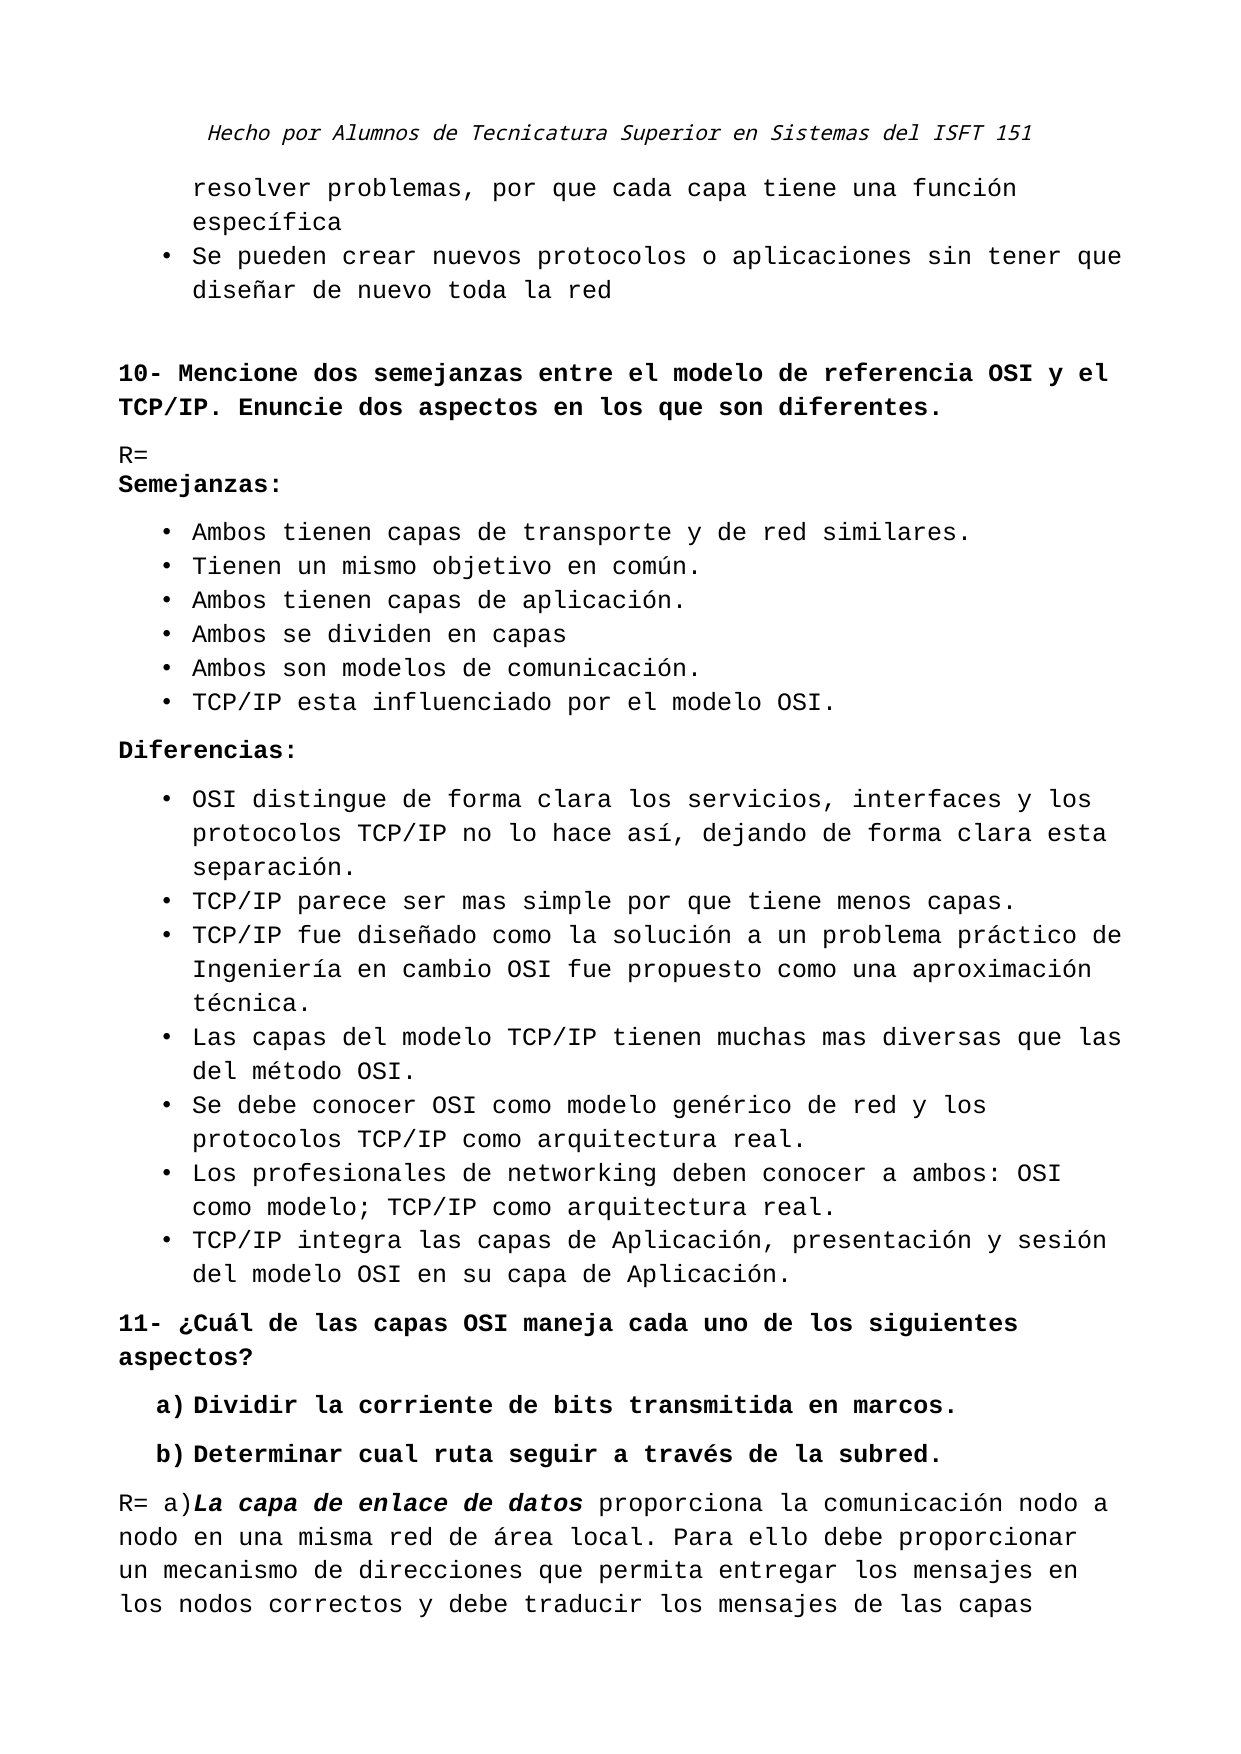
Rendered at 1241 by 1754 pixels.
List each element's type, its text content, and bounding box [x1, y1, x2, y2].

text R= a)La capa de enlace de datos proporciona la comunicación nodo a nodo en una misma red de área local. Para ello debe proporcionar un mecanismo de direcciones que permita entregar los mensajes en los nodos correctos y debe traducir los mensajes de las capas [118, 1490, 1122, 1620]
text R= [118, 443, 1122, 471]
list Se debe conocer OSI como modelo genérico de red y los protocolos TCP/IP como arquitectura real. [162, 1092, 1122, 1154]
list Dividir la corriente de bits transmitida en marcos. [156, 1393, 1122, 1421]
text Diferencias: [118, 738, 1122, 766]
list OSI distingue de forma clara los servicios, interfaces y los protocolos TCP/IP no lo hace así, dejando de forma clara esta separación. [162, 787, 1122, 883]
list Las capas del modelo TCP/IP tienen muchas mas diversas que las del método OSI. [162, 1024, 1122, 1087]
list Determinar cual ruta seguir a través de la subred. [156, 1442, 1122, 1470]
list TCP/IP integra las capas de Aplicación, presentación y sesión del modelo OSI en su capa de Aplicación. [162, 1228, 1122, 1290]
list TCP/IP esta influenciado por el modelo OSI. [162, 689, 1122, 718]
text 10- Mencione dos semejanzas entre el modelo de referencia OSI y el TCP/IP. Enuncie dos aspectos en los que son diferentes. [118, 326, 1122, 423]
list Los profesionales de networking deben conocer a ambos: OSI como modelo; TCP/IP como arquitectura real. [162, 1160, 1122, 1222]
list resolver problemas, por que cada capa tiene una función específica [162, 176, 1122, 238]
list Ambos son modelos de comunicación. [162, 656, 1122, 684]
list TCP/IP fue diseñado como la solución a un problema práctico de Ingeniería en cambio OSI fue propuesto como una aproximación técnica. [162, 922, 1122, 1019]
list Ambos tienen capas de aplicación. [162, 588, 1122, 616]
list Ambos se dividen en capas [162, 622, 1122, 650]
text Semejanzas: [118, 471, 1122, 499]
list Tienen un mismo objetivo en común. [162, 554, 1122, 582]
text 11- ¿Cuál de las capas OSI maneja cada uno de los siguientes aspectos? [118, 1311, 1122, 1373]
list Se pueden crear nuevos protocolos o aplicaciones sin tener que diseñar de nuevo toda la red [162, 244, 1122, 306]
list Ambos tienen capas de transporte y de red similares. [162, 520, 1122, 548]
list TCP/IP parece ser mas simple por que tiene menos capas. [162, 888, 1122, 917]
